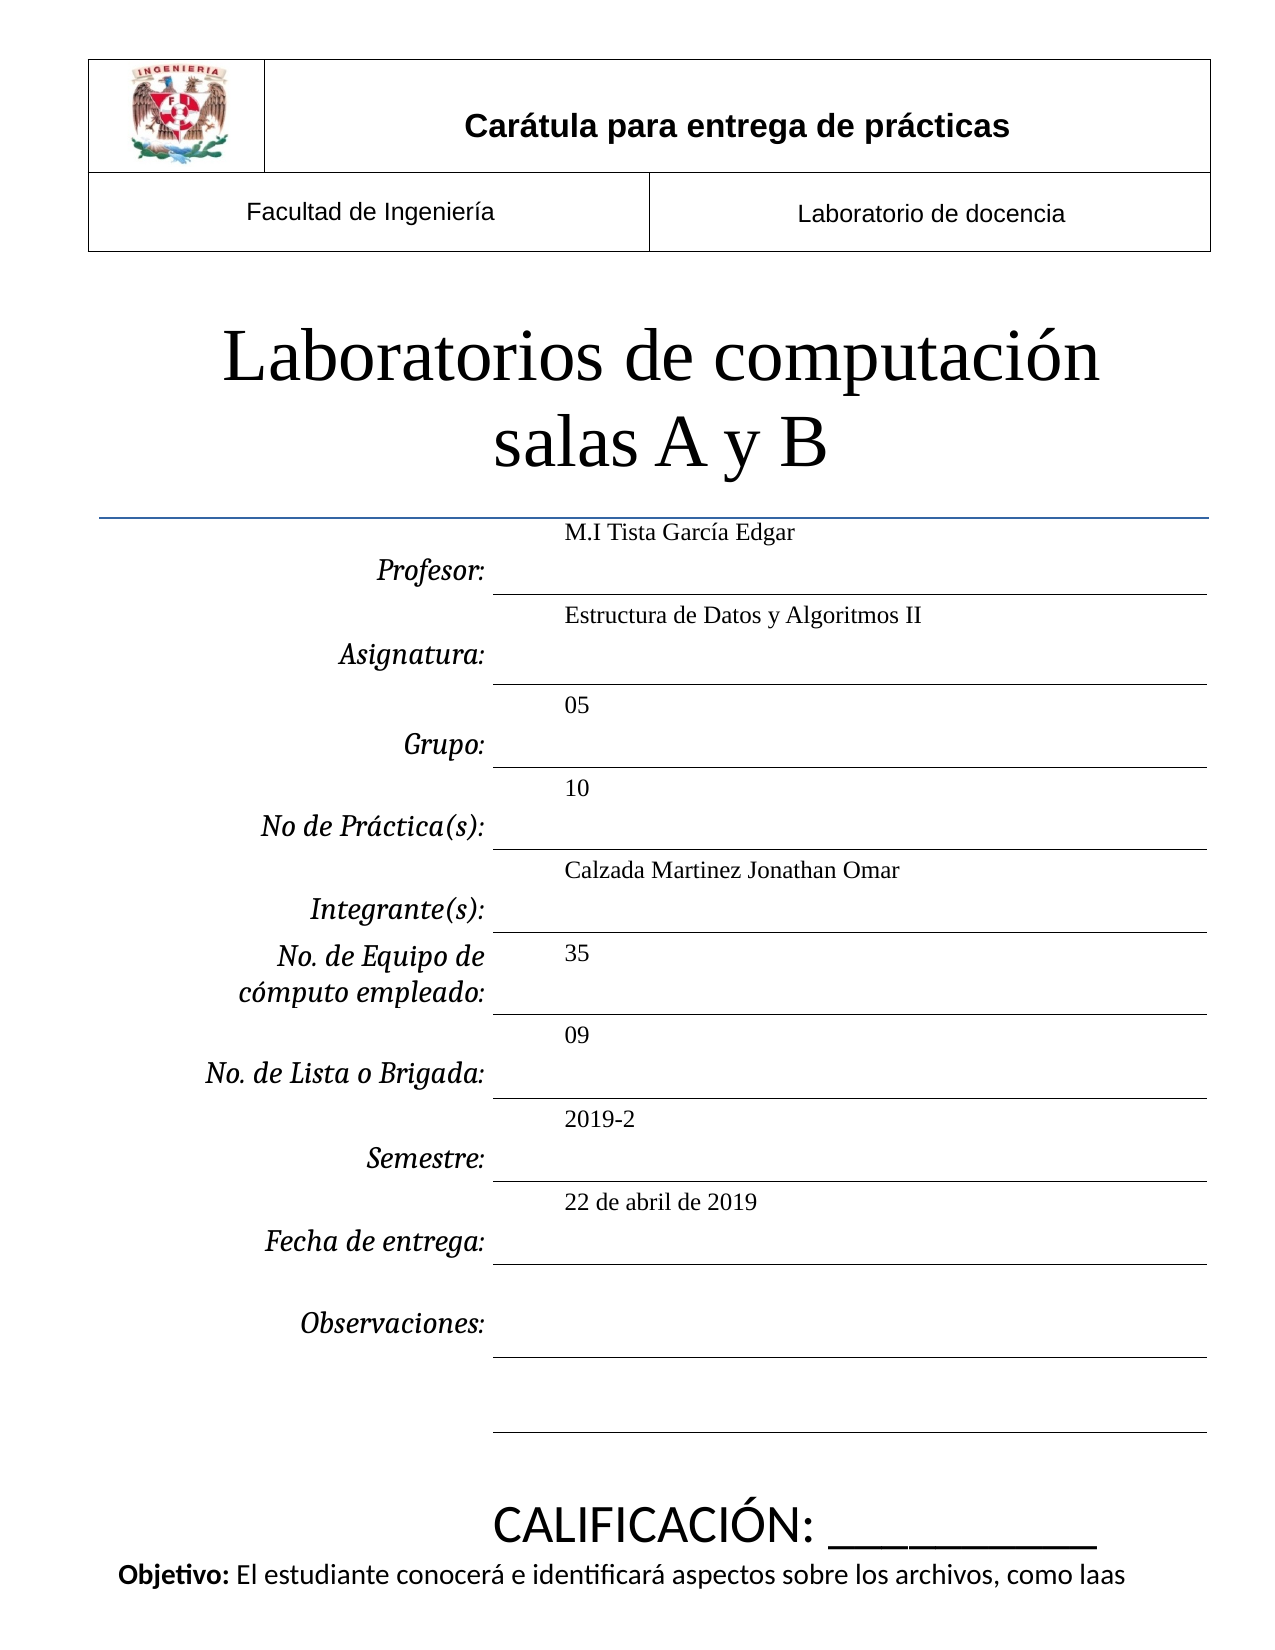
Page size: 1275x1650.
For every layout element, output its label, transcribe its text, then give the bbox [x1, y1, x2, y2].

table_cell 09 [493, 1015, 1207, 1098]
table_cell Laboratorio de docencia [650, 173, 1210, 251]
table_cell No de Práctica(s): [118, 766, 493, 849]
table_cell Observaciones: [118, 1264, 493, 1357]
table_cell Grupo: [118, 684, 493, 766]
table_cell No. de Equipo de cómputo empleado: [118, 932, 493, 1013]
table_cell [118, 1357, 493, 1432]
table_header [118, 511, 493, 517]
table_cell 05 [493, 685, 1207, 766]
table_cell 22 de abril de 2019 [493, 1182, 1207, 1263]
text Objetivo: El estudiante conocerá e identificará aspectos sobre los archivos, como laas [118, 1556, 1205, 1591]
table_cell Calzada Martinez Jonathan Omar [493, 850, 1207, 932]
table_cell 35 [493, 933, 1207, 1013]
table_header [89, 60, 264, 172]
table_cell Integrante(s): [118, 849, 493, 932]
text Laboratorios de computación [118, 310, 1205, 396]
table_header [493, 511, 1207, 517]
table_header M.I Tista García Edgar [493, 519, 1207, 594]
table_cell [493, 1358, 1207, 1432]
table_cell Estructura de Datos y Algoritmos II [493, 595, 1207, 684]
table_cell Facultad de Ingeniería [89, 173, 649, 251]
table_cell [493, 1265, 1207, 1357]
table_cell Asignatura: [118, 594, 493, 684]
text CALIFICACIÓN: __________ [118, 1489, 1205, 1556]
table_header Profesor: [118, 519, 493, 594]
table_cell 10 [493, 768, 1207, 849]
text salas A y B [118, 396, 1205, 482]
table_cell Fecha de entrega: [118, 1181, 493, 1263]
table_cell 2019-2 [493, 1099, 1207, 1181]
table_header Carátula para entrega de prácticas [265, 60, 1210, 172]
table_cell Semestre: [118, 1098, 493, 1181]
table_cell No. de Lista o Brigada: [118, 1014, 493, 1098]
